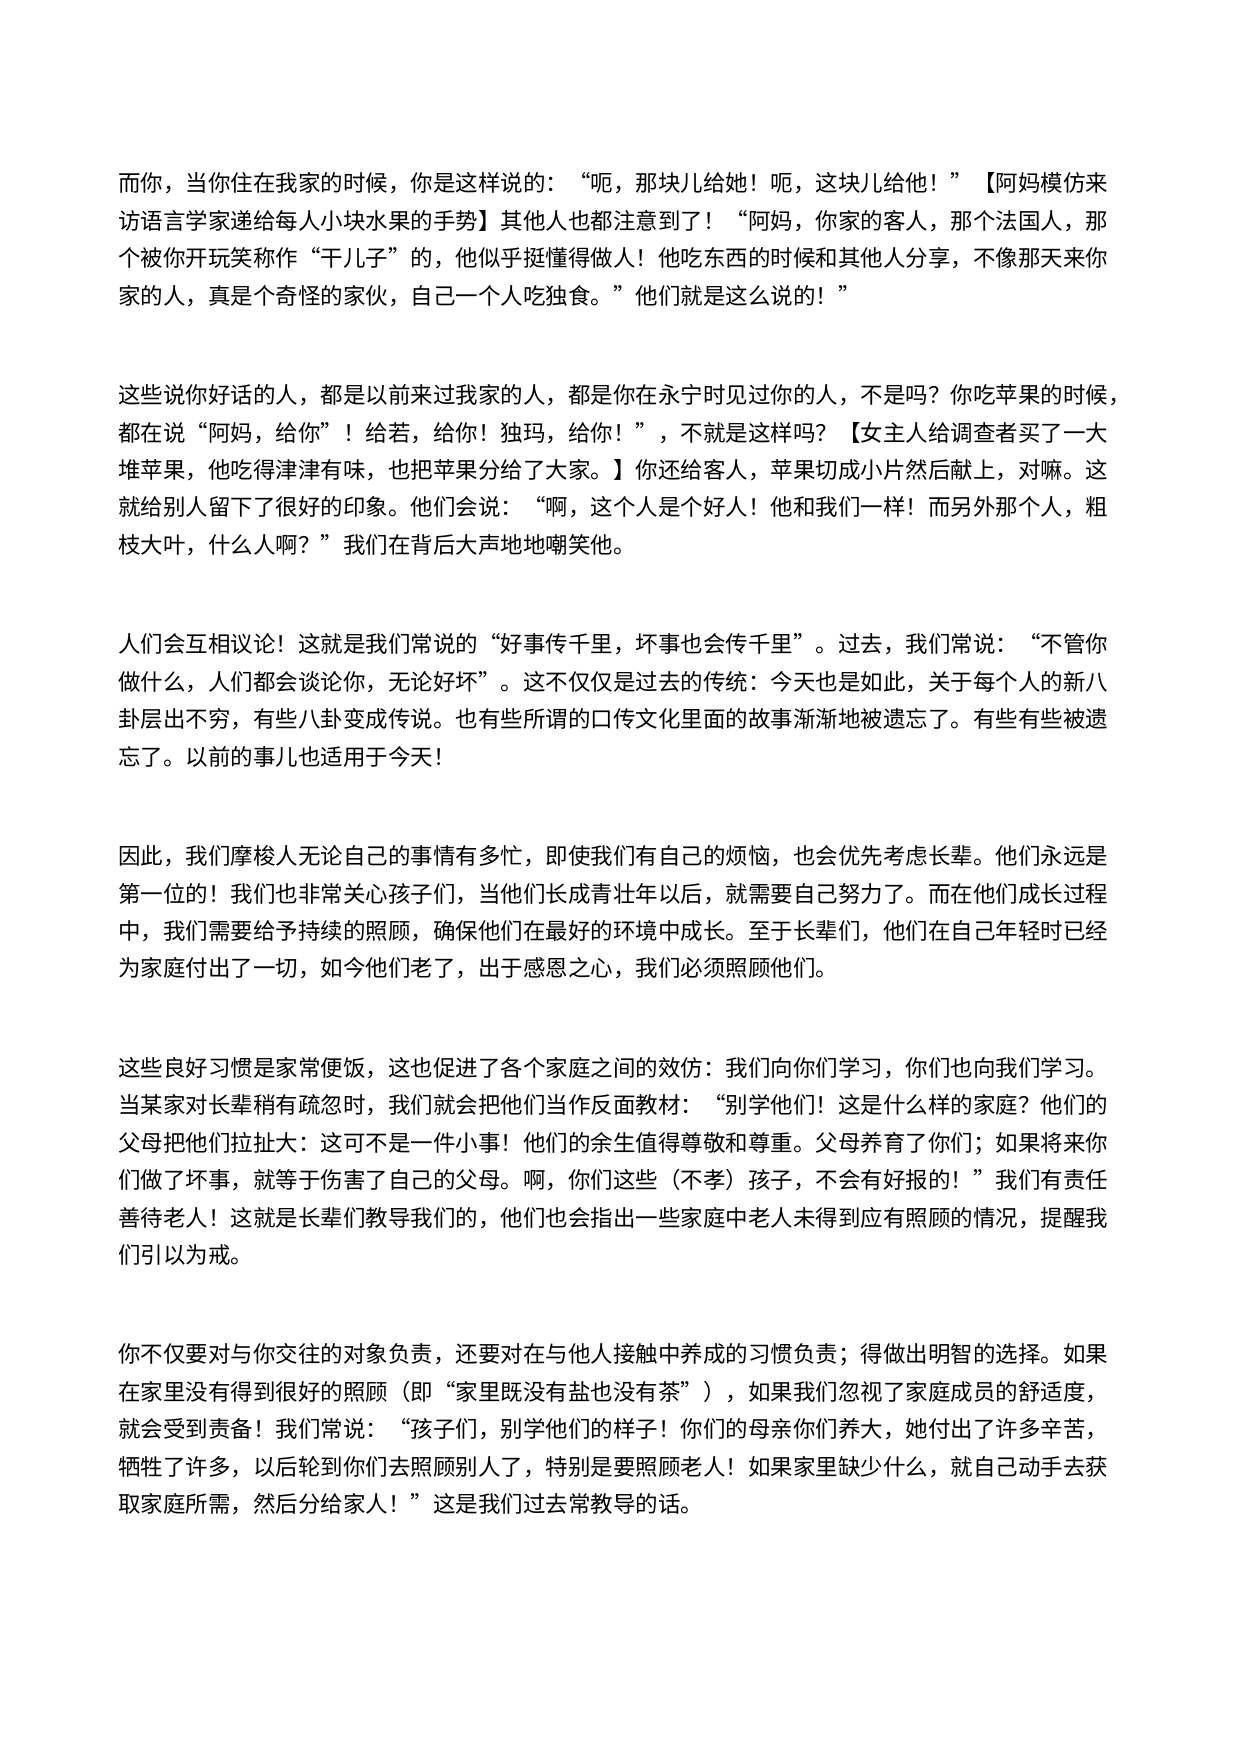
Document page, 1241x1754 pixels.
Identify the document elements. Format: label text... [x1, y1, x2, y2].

text 而你，当你住在我家的时候，你是这样说的：“呃，那块儿给她！呃，这块儿给他！”【阿妈模仿来访语言学家递给每人小块水果的手势】其他人也都注意到了！“阿妈，你家的客人，那个法国人，那个被你开玩笑称作“干儿子”的，他似乎挺懂得做人！他吃东西的时候和其他人分享，不像那天来你家的人，真是个奇怪的家伙，自己一个人吃独食。”他们就是这么说的！” [118, 166, 1122, 311]
text 人们会互相议论！这就是我们常说的“好事传千里，坏事也会传千里”。过去，我们常说：“不管你做什么，人们都会谈论你，无论好坏”。这不仅仅是过去的传统：今天也是如此，关于每个人的新八卦层出不穷，有些八卦变成传说。也有些所谓的口传文化里面的故事渐渐地被遗忘了。有些有些被遗忘了。以前的事儿也适用于今天！ [118, 627, 1122, 771]
text 因此，我们摩梭人无论自己的事情有多忙，即使我们有自己的烦恼，也会优先考虑长辈。他们永远是第一位的！我们也非常关心孩子们，当他们长成青壮年以后，就需要自己努力了。而在他们成长过程中，我们需要给予持续的照顾，确保他们在最好的环境中成长。至于长辈们，他们在自己年轻时已经为家庭付出了一切，如今他们老了，出于感恩之心，我们必须照顾他们。 [118, 838, 1122, 983]
text 你不仅要对与你交往的对象负责，还要对在与他人接触中养成的习惯负责；得做出明智的选择。如果在家里没有得到很好的照顾（即“家里既没有盐也没有茶”），如果我们忽视了家庭成员的舒适度，就会受到责备！我们常说：“孩子们，别学他们的样子！你们的母亲你们养大，她付出了许多辛苦，牺牲了许多，以后轮到你们去照顾别人了，特别是要照顾老人！如果家里缺少什么，就自己动手去获取家庭所需，然后分给家人！”这是我们过去常教导的话。 [118, 1337, 1122, 1519]
text 这些良好习惯是家常便饭，这也促进了各个家庭之间的效仿：我们向你们学习，你们也向我们学习。当某家对长辈稍有疏忽时，我们就会把他们当作反面教材：“别学他们！这是什么样的家庭？他们的父母把他们拉扯大：这可不是一件小事！他们的余生值得尊敬和尊重。父母养育了你们；如果将来你们做了坏事，就等于伤害了自己的父母。啊，你们这些（不孝）孩子，不会有好报的！”我们有责任善待老人！这就是长辈们教导我们的，他们也会指出一些家庭中老人未得到应有照顾的情况，提醒我们引以为戒。 [118, 1050, 1122, 1270]
text 这些说你好话的人，都是以前来过我家的人，都是你在永宁时见过你的人，不是吗？你吃苹果的时候，都在说“阿妈，给你”！给若，给你！独玛，给你！”，不就是这样吗？【女主人给调查者买了一大堆苹果，他吃得津津有味，也把苹果分给了大家。】你还给客人，苹果切成小片然后献上，对嘛。这就给别人留下了很好的印象。他们会说：“啊，这个人是个好人！他和我们一样！而另外那个人，粗枝大叶，什么人啊？”我们在背后大声地地嘲笑他。 [118, 377, 1122, 560]
